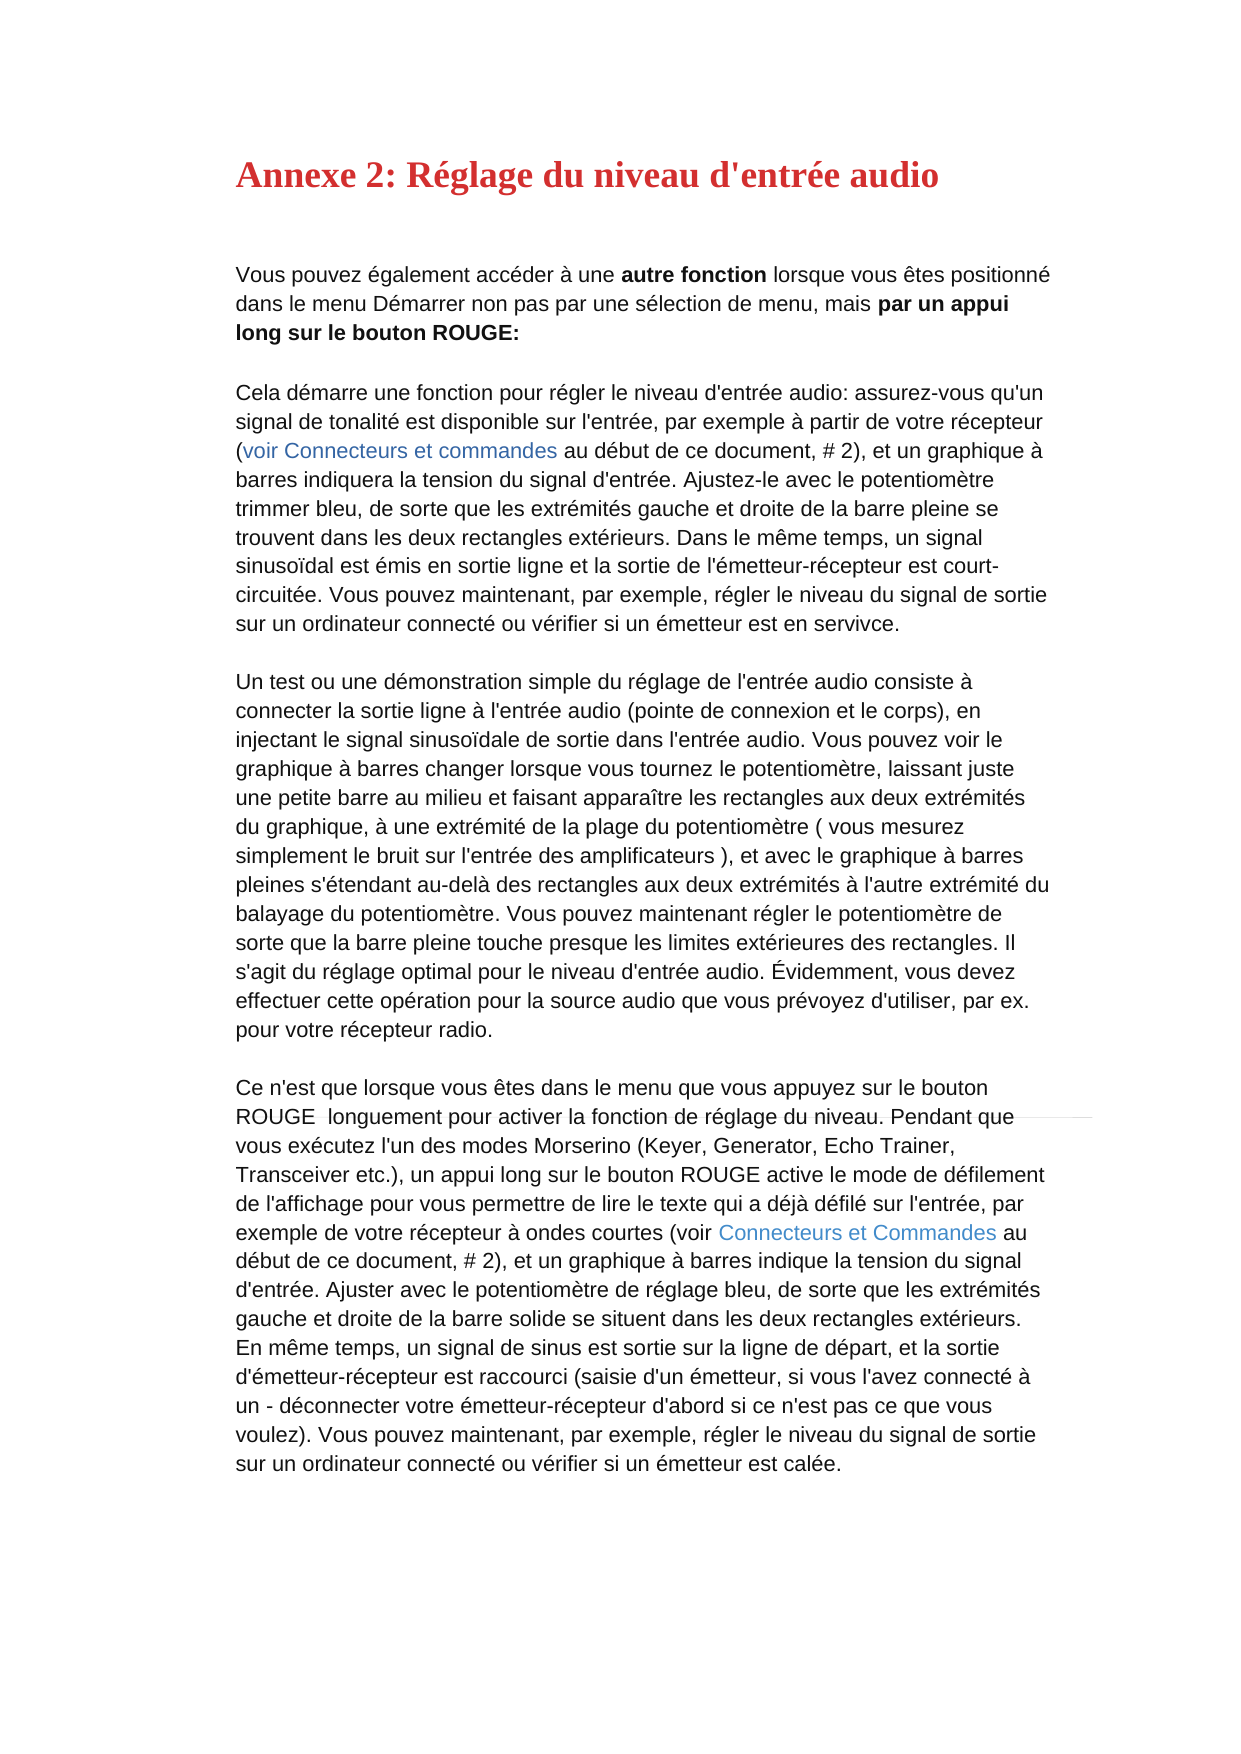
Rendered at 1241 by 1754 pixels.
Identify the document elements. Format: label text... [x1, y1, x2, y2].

text Ce n'est que lorsque vous êtes dans le menu que vous appuyez sur le bouton ROUGE longuement pour activer la fonction de réglage du niveau. Pendant que vous exécutez l'un des modes Morserino (Keyer, Generator, Echo Trainer, Transceiver etc.), un appui long sur le bouton ROUGE active le mode de défilement de l'affichage pour vous permettre de lire le texte qui a déjà défilé sur l'entrée, par exemple de votre récepteur à ondes courtes (voir Connecteurs et Commandes au début de ce document, # 2), et un graphique à barres indique la tension du signal d'entrée. Ajuster avec le potentiomètre de réglage bleu, de sorte que les extrémités gauche et droite de la barre solide se situent dans les deux rectangles extérieurs. En même temps, un signal de sinus est sortie sur la ligne de départ, et la sortie d'émetteur-récepteur est raccourci (saisie d'un émetteur, si vous l'avez connecté à un - déconnecter votre émetteur-récepteur d'abord si ce n'est pas ce que vous voulez). Vous pouvez maintenant, par exemple, régler le niveau du signal de sortie sur un ordinateur connecté ou vérifier si un émetteur est calée. [235, 1074, 1054, 1476]
text Un test ou une démonstration simple du réglage de l'entrée audio consiste à connecter la sortie ligne à l'entrée audio (pointe de connexion et le corps), en injectant le signal sinusoïdale de sortie dans l'entrée audio. Vous pouvez voir le graphique à barres changer lorsque vous tournez le potentiomètre, laissant juste une petite barre au milieu et faisant apparaître les rectangles aux deux extrémités du graphique, à une extrémité de la plage du potentiomètre ( vous mesurez simplement le bruit sur l'entrée des amplificateurs ), et avec le graphique à barres pleines s'étendant au-delà des rectangles aux deux extrémités à l'autre extrémité du balayage du potentiomètre. Vous pouvez maintenant régler le potentiomètre de sorte que la barre pleine touche presque les limites extérieures des rectangles. Il s'agit du réglage optimal pour le niveau d'entrée audio. Évidemment, vous devez effectuer cette opération pour la source audio que vous prévoyez d'utiliser, par ex. pour votre récepteur radio. [235, 640, 1054, 1071]
text Vous pouvez également accéder à une autre fonction lorsque vous êtes positionné dans le menu Démarrer non pas par une sélection de menu, mais par un appui long sur le bouton ROUGE: [235, 262, 1054, 376]
text Cela démarre une fonction pour régler le niveau d'entrée audio: assurez-vous qu'un signal de tonalité est disponible sur l'entrée, par exemple à partir de votre récepteur (voir Connecteurs et commandes au début de ce document, # 2), et un graphique à barres indiquera la tension du signal d'entrée. Ajustez-le avec le potentiomètre trimmer bleu, de sorte que les extrémités gauche et droite de la barre pleine se trouvent dans les deux rectangles extérieurs. Dans le même temps, un signal sinusoïdal est émis en sortie ligne et la sortie de l'émetteur-récepteur est court-circuitée. Vous pouvez maintenant, par exemple, régler le niveau du signal de sortie sur un ordinateur connecté ou vérifier si un émetteur est en servivce. [235, 379, 1054, 636]
text Annexe 2: Réglage du niveau d'entrée audio [235, 156, 1090, 195]
